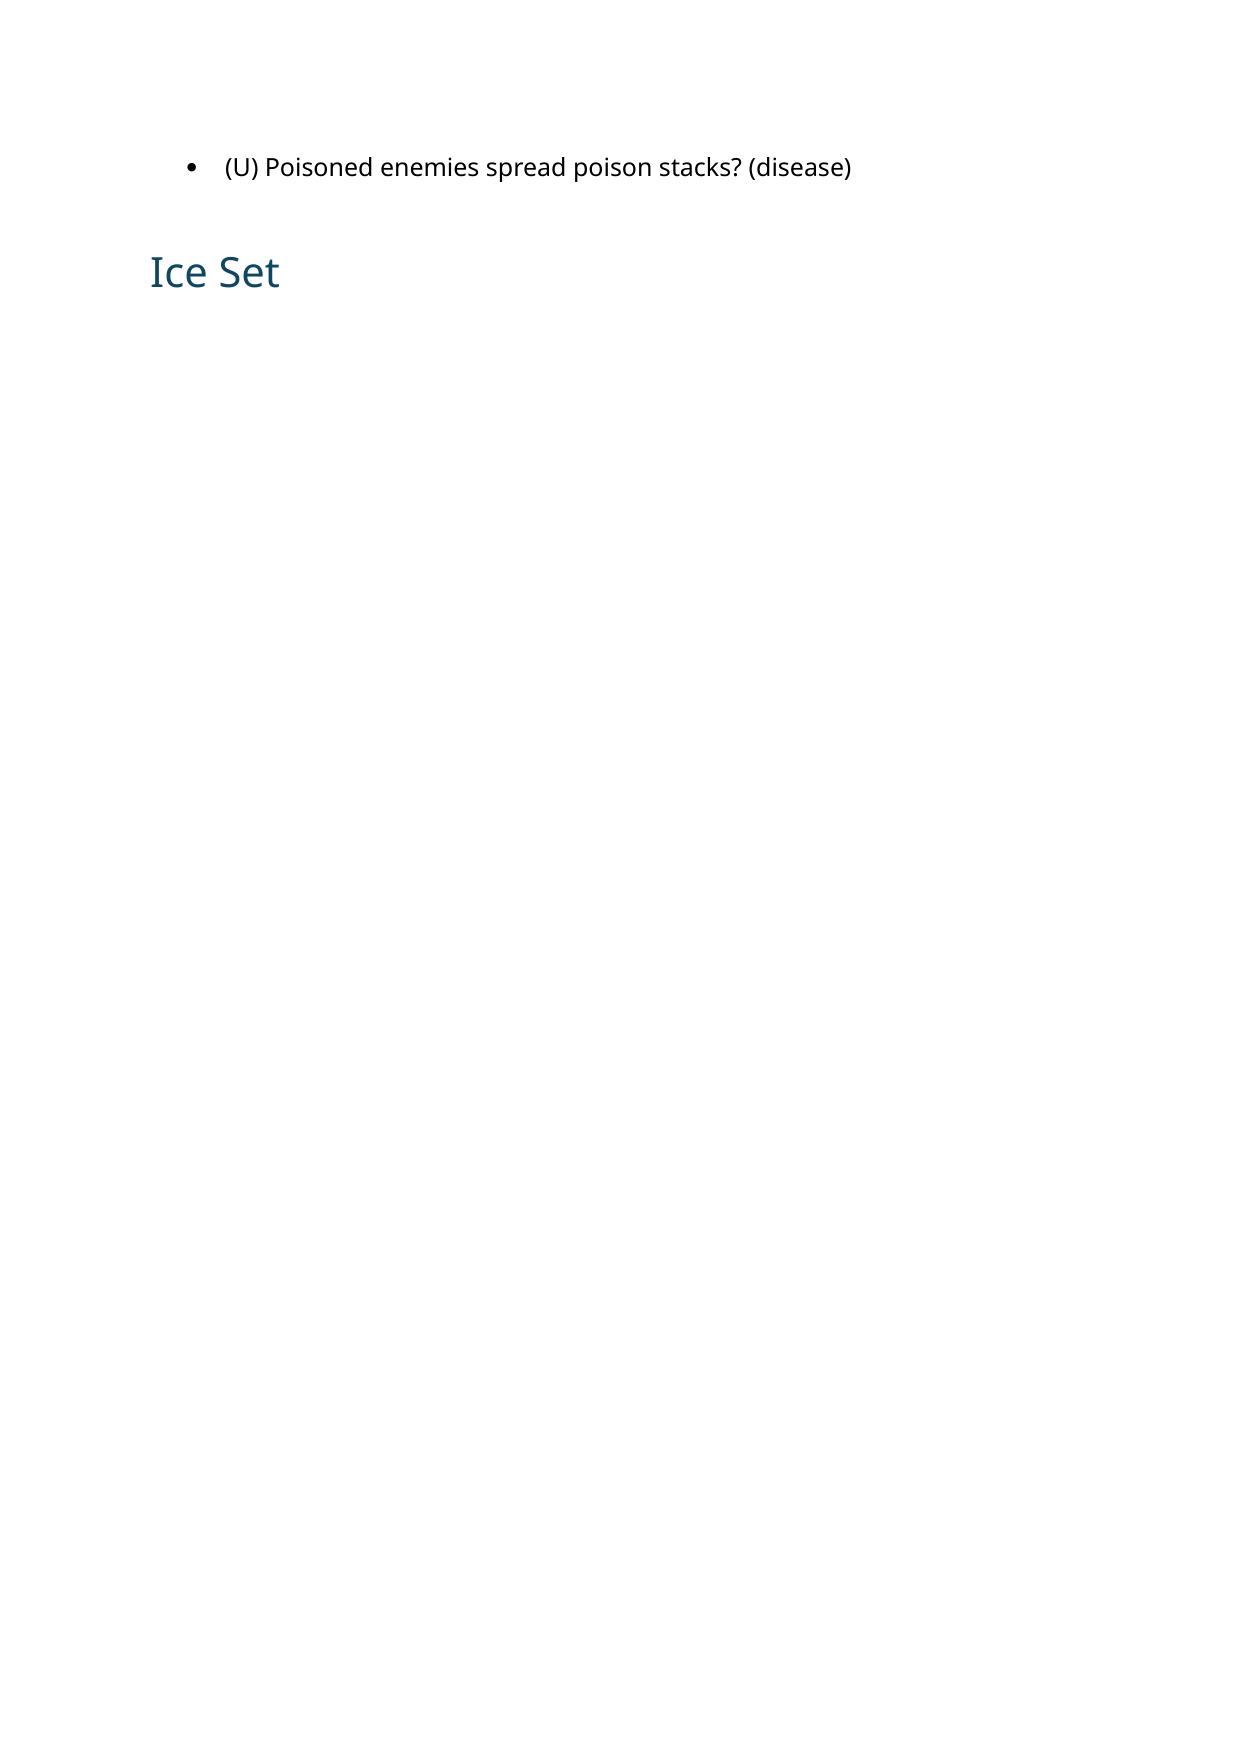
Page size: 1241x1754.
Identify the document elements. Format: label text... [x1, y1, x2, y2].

subtitle Ice Set [150, 243, 1090, 300]
list (U) Poisoned enemies spread poison stacks? (disease) [187, 150, 1090, 184]
